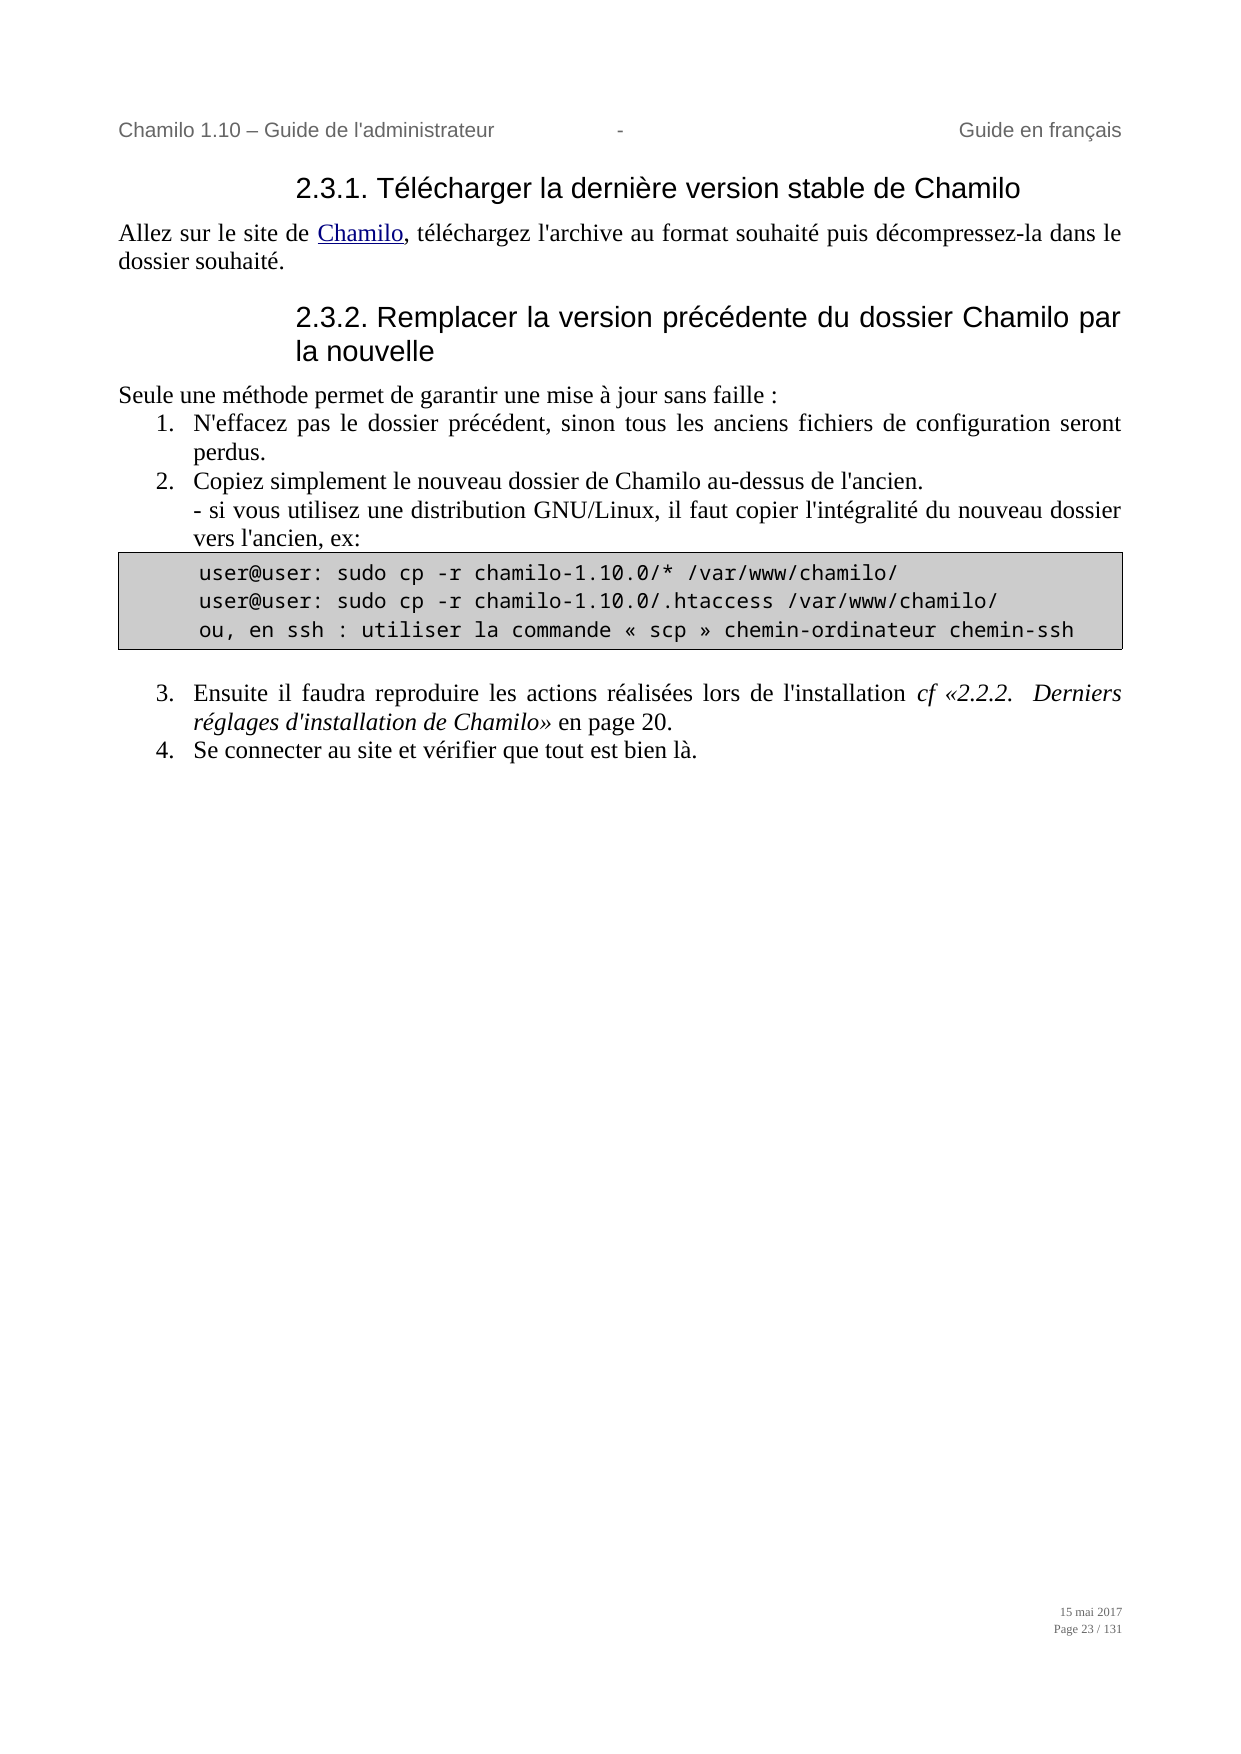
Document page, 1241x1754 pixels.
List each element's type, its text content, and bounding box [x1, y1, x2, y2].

text Allez sur le site de Chamilo, téléchargez l'archive au format souhaité puis décompressez-la dans le dossier souhaité. [118, 218, 1122, 275]
subtitle Télécharger la dernière version stable de Chamilo [295, 172, 1122, 205]
subtitle Remplacer la version précédente du dossier Chamilo par la nouvelle [295, 300, 1122, 367]
list - si vous utilisez une distribution GNU/Linux, il faut copier l'intégralité du nouveau dossier vers l'ancien, ex: [156, 495, 1122, 552]
table_header user@user: sudo cp -r chamilo-1.10.0/* /var/www/chamilo/ user@user: sudo cp -r chamilo-1.10.0/.htaccess /var/www/chamilo/ ou, en ssh : utiliser la commande « scp » chemin-ordinateur chemin-ssh [119, 553, 1122, 649]
list N'effacez pas le dossier précédent, sinon tous les anciens fichiers de configuration seront perdus. [156, 408, 1122, 466]
list Copiez simplement le nouveau dossier de Chamilo au-dessus de l'ancien. [156, 466, 1122, 495]
text Seule une méthode permet de garantir une mise à jour sans faille : [118, 380, 1122, 408]
list Ensuite il faudra reproduire les actions réalisées lors de l'installation cf «2.2.2 Derniers réglages d'installation de Chamilo» en page 21. [156, 678, 1122, 735]
list Se connecter au site et vérifier que tout est bien là. [156, 735, 1122, 764]
